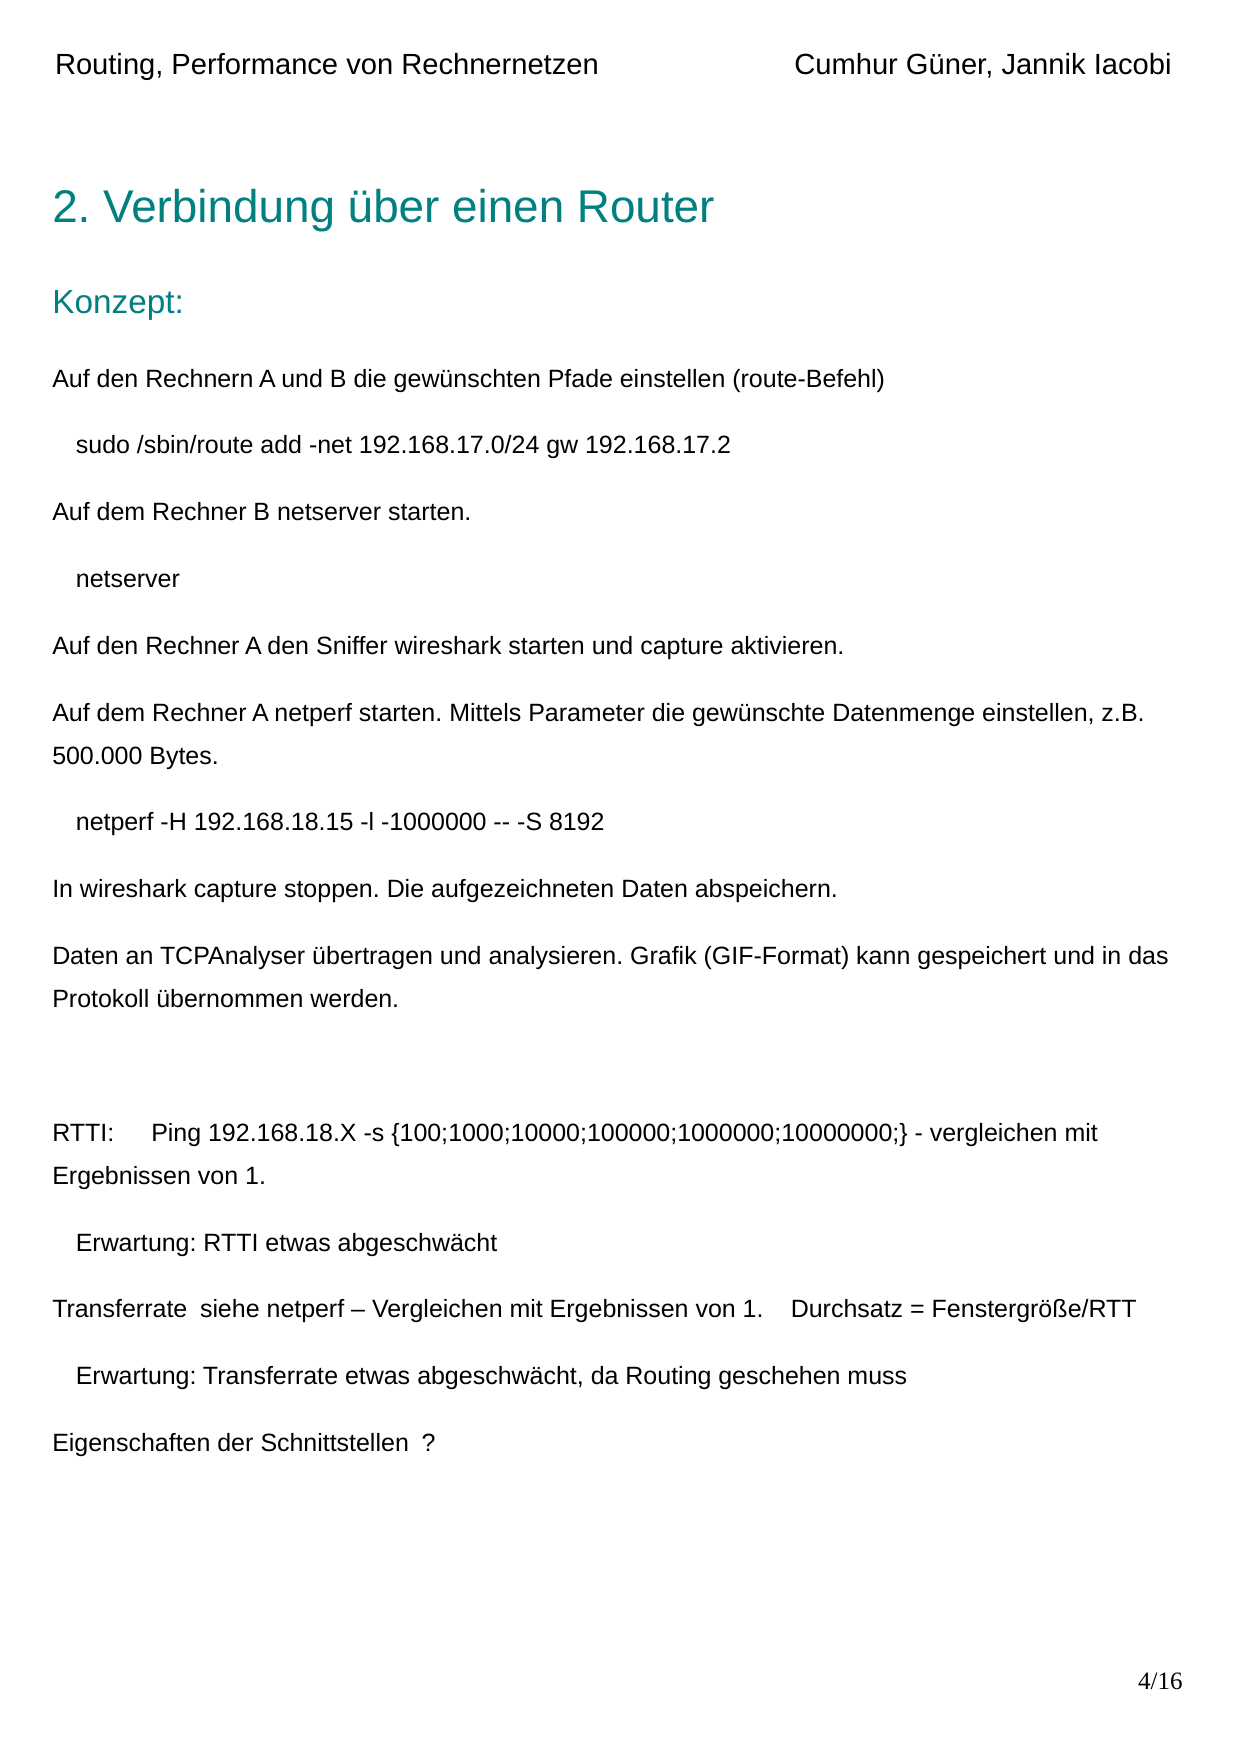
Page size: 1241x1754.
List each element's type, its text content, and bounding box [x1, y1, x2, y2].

text Auf dem Rechner A netperf starten. Mittels Parameter die gewünschte Datenmenge einstellen, z.B. 500.000 Bytes. [52, 697, 1182, 769]
text Auf den Rechnern A und B die gewünschten Pfade einstellen (route-Befehl) [52, 364, 1182, 392]
text Eigenschaften der Schnittstellen ? [52, 1428, 1182, 1457]
text sudo /sbin/route add -net 192.168.17.0/24 gw 192.168.17.2 [52, 430, 1182, 459]
text Daten an TCPAnalyser übertragen und analysieren. Grafik (GIF-Format) kann gespeichert und in das Protokoll übernommen werden. [52, 941, 1182, 1013]
text RTTI: Ping 192.168.18.X -s {100;1000;10000;100000;1000000;10000000;} - vergleichen mit Ergebnissen von 1. [52, 1118, 1182, 1189]
text In wireshark capture stoppen. Die aufgezeichneten Daten abspeichern. [52, 874, 1182, 903]
text Auf den Rechner A den Sniffer wireshark starten und capture aktivieren. [52, 631, 1182, 659]
text Transferrate siehe netperf – Vergleichen mit Ergebnissen von 1. Durchsatz = Fenstergröße/RTT [52, 1294, 1182, 1323]
text Erwartung: RTTI etwas abgeschwächt [52, 1227, 1182, 1256]
text 2. Verbindung über einen Router [52, 180, 1182, 232]
text Konzept: [52, 282, 1182, 321]
text Erwartung: Transferrate etwas abgeschwächt, da Routing geschehen muss [52, 1361, 1182, 1390]
text netperf -H 192.168.18.15 -l -1000000 -- -S 8192 [52, 807, 1182, 836]
text netserver [52, 564, 1182, 593]
text Auf dem Rechner B netserver starten. [52, 497, 1182, 526]
